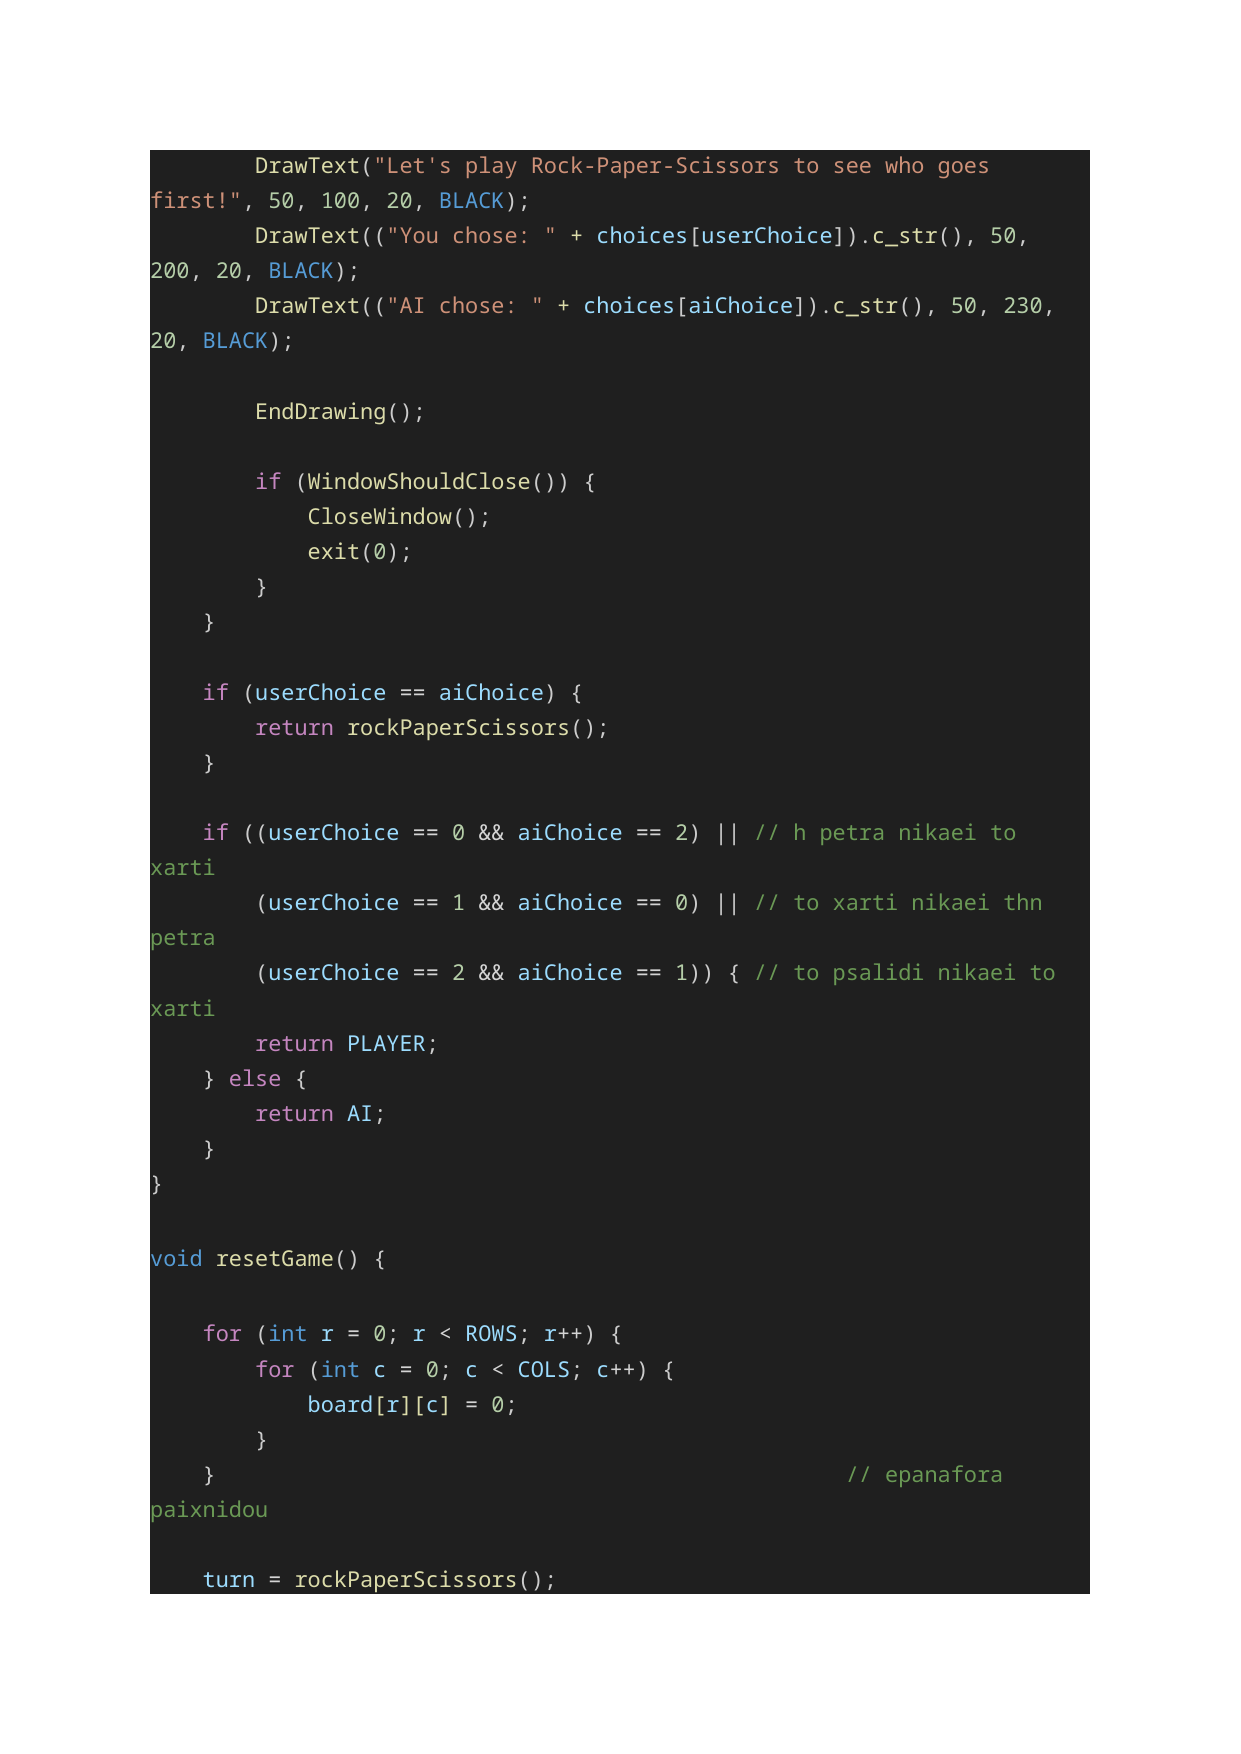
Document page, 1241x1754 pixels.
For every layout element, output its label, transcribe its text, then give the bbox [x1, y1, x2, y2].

text void resetGame() { [150, 1243, 1090, 1273]
text turn = rockPaperScissors(); [150, 1564, 1090, 1594]
text for (int r = 0; r < ROWS; r++) { [150, 1318, 1090, 1348]
text for (int c = 0; c < COLS; c++) { [150, 1353, 1090, 1383]
text } else { [150, 1063, 1090, 1092]
text } [150, 1424, 1090, 1453]
text if (WindowShouldClose()) { [150, 466, 1090, 496]
text return AI; [150, 1098, 1090, 1128]
text EndDrawing(); [150, 396, 1090, 426]
text } [150, 1168, 1090, 1198]
text return PLAYER; [150, 1028, 1090, 1057]
text DrawText("Let's play Rock-Paper-Scissors to see who goes first!", 50, 100, 20, BLACK); [150, 150, 1090, 215]
text return rockPaperScissors(); [150, 712, 1090, 741]
text DrawText(("AI chose: " + choices[aiChoice]).c_str(), 50, 230, 20, BLACK); [150, 290, 1090, 355]
text } [150, 747, 1090, 777]
text CloseWindow(); [150, 501, 1090, 531]
text } [150, 1133, 1090, 1163]
text board[r][c] = 0; [150, 1389, 1090, 1418]
text if ((userChoice == 0 && aiChoice == 2) || // h petra nikaei to xarti [150, 817, 1090, 882]
text exit(0); [150, 536, 1090, 566]
text if (userChoice == aiChoice) { [150, 677, 1090, 706]
text DrawText(("You chose: " + choices[userChoice]).c_str(), 50, 200, 20, BLACK); [150, 220, 1090, 285]
text (userChoice == 1 && aiChoice == 0) || // to xarti nikaei thn petra [150, 887, 1090, 952]
text (userChoice == 2 && aiChoice == 1)) { // to psalidi nikaei to xarti [150, 957, 1090, 1022]
text } // epanafora paixnidou [150, 1459, 1090, 1524]
text } [150, 571, 1090, 601]
text } [150, 606, 1090, 636]
